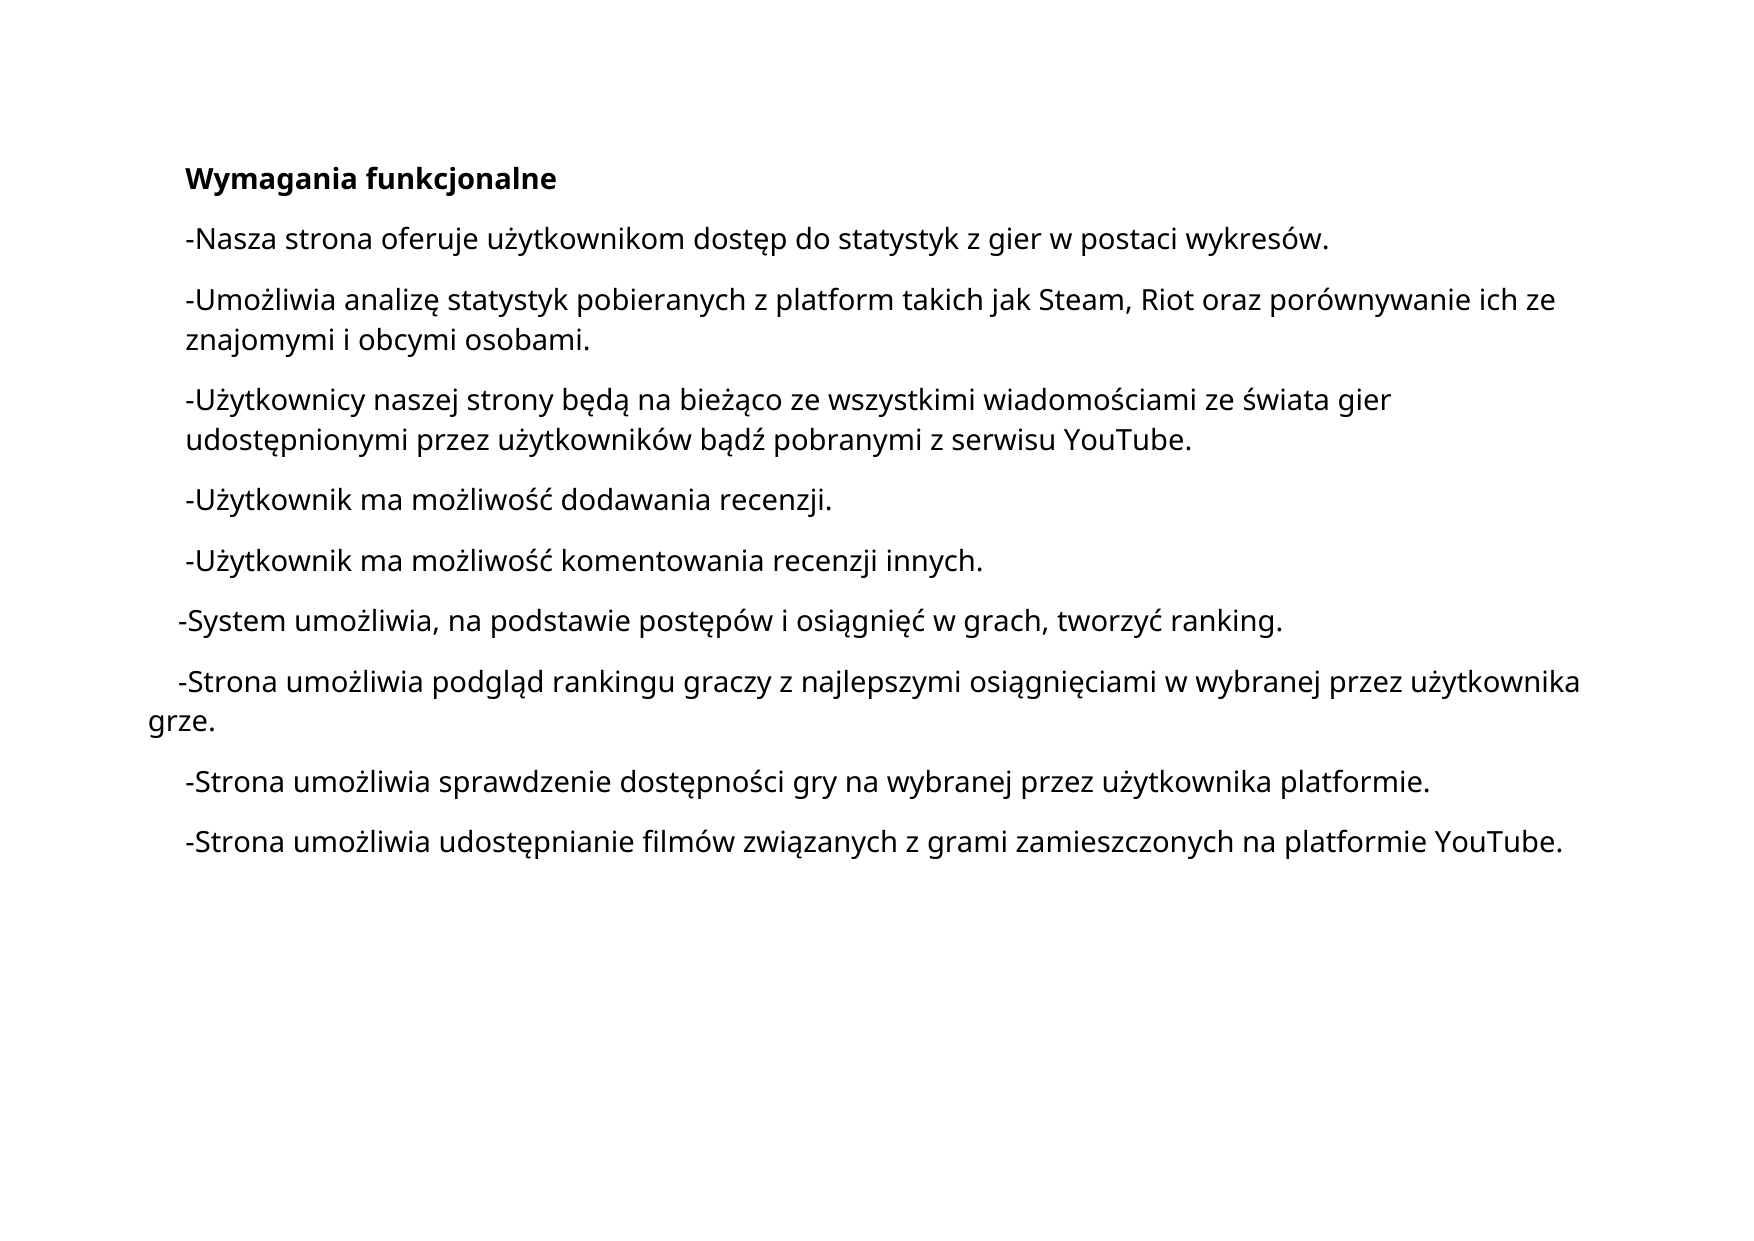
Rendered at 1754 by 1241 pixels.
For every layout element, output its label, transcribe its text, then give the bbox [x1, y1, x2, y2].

text -Strona umożliwia udostępnianie filmów związanych z grami zamieszczonych na platformie YouTube. [185, 822, 1606, 861]
text -Użytkownik ma możliwość komentowania recenzji innych. [185, 540, 1606, 580]
text -Umożliwia analizę statystyk pobieranych z platform takich jak Steam, Riot oraz porównywanie ich ze znajomymi i obcymi osobami. [185, 279, 1606, 358]
text -Nasza strona oferuje użytkownikom dostęp do statystyk z gier w postaci wykresów. [185, 218, 1606, 258]
text -Strona umożliwia sprawdzenie dostępności gry na wybranej przez użytkownika platformie. [185, 761, 1606, 801]
text -System umożliwia, na podstawie postępów i osiągnięć w grach, tworzyć ranking. [148, 601, 1606, 640]
text -Strona umożliwia podgląd rankingu graczy z najlepszymi osiągnięciami w wybranej przez użytkownika grze. [148, 661, 1606, 740]
text Wymagania funkcjonalne [185, 158, 1606, 198]
text -Użytkownik ma możliwość dodawania recenzji. [185, 479, 1606, 519]
text -Użytkownicy naszej strony będą na bieżąco ze wszystkimi wiadomościami ze świata gier udostępnionymi przez użytkowników bądź pobranymi z serwisu YouTube. [185, 379, 1606, 459]
